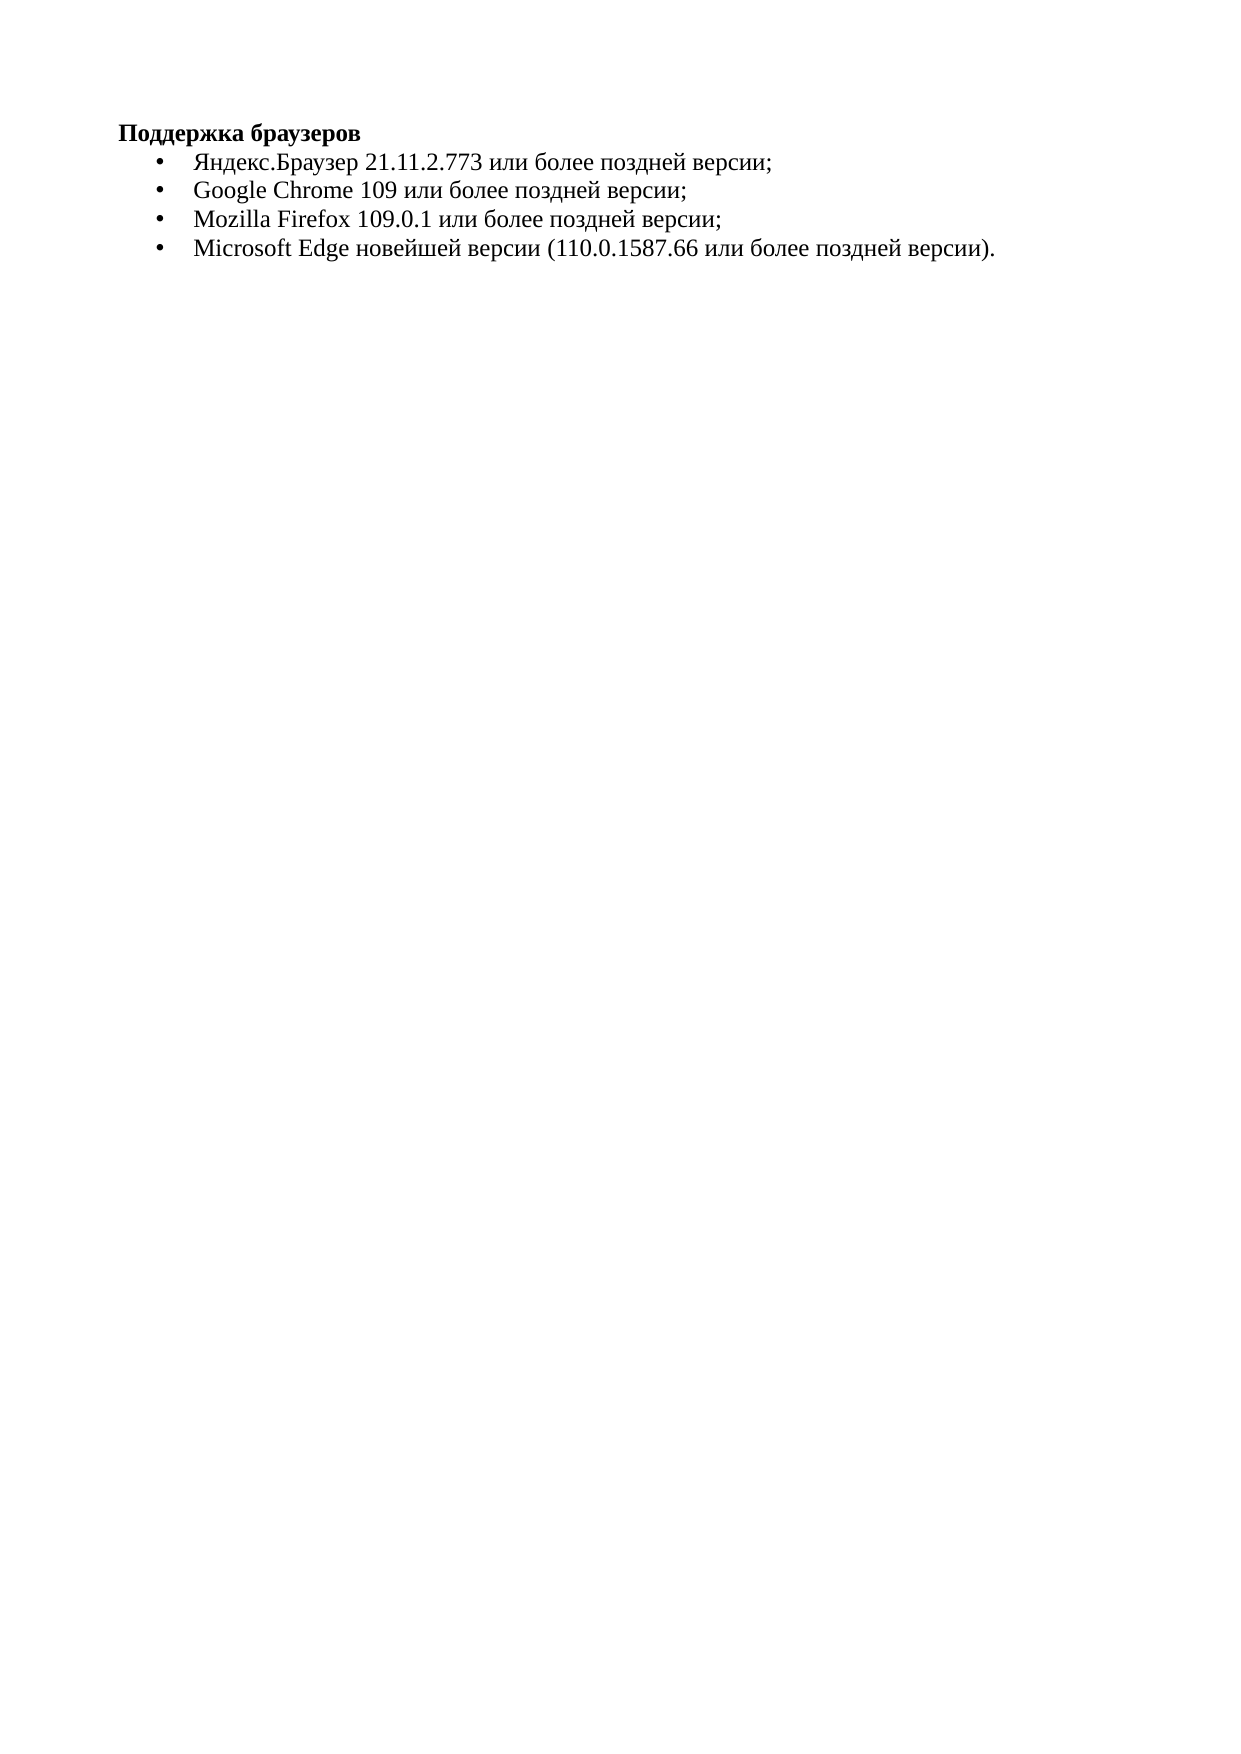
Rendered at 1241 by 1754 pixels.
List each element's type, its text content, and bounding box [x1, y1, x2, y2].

list Mozilla Firefox 109.0.1 или более поздней версии; [156, 204, 1122, 233]
list Google Chrome 109 или более поздней версии; [156, 176, 1122, 204]
list Microsoft Edge новейшей версии (110.0.1587.66 или более поздней версии). [156, 233, 1122, 262]
list Яндекс.Браузер 21.11.2.773 или более поздней версии; [156, 147, 1122, 176]
text Поддержка браузеров [118, 118, 1122, 147]
